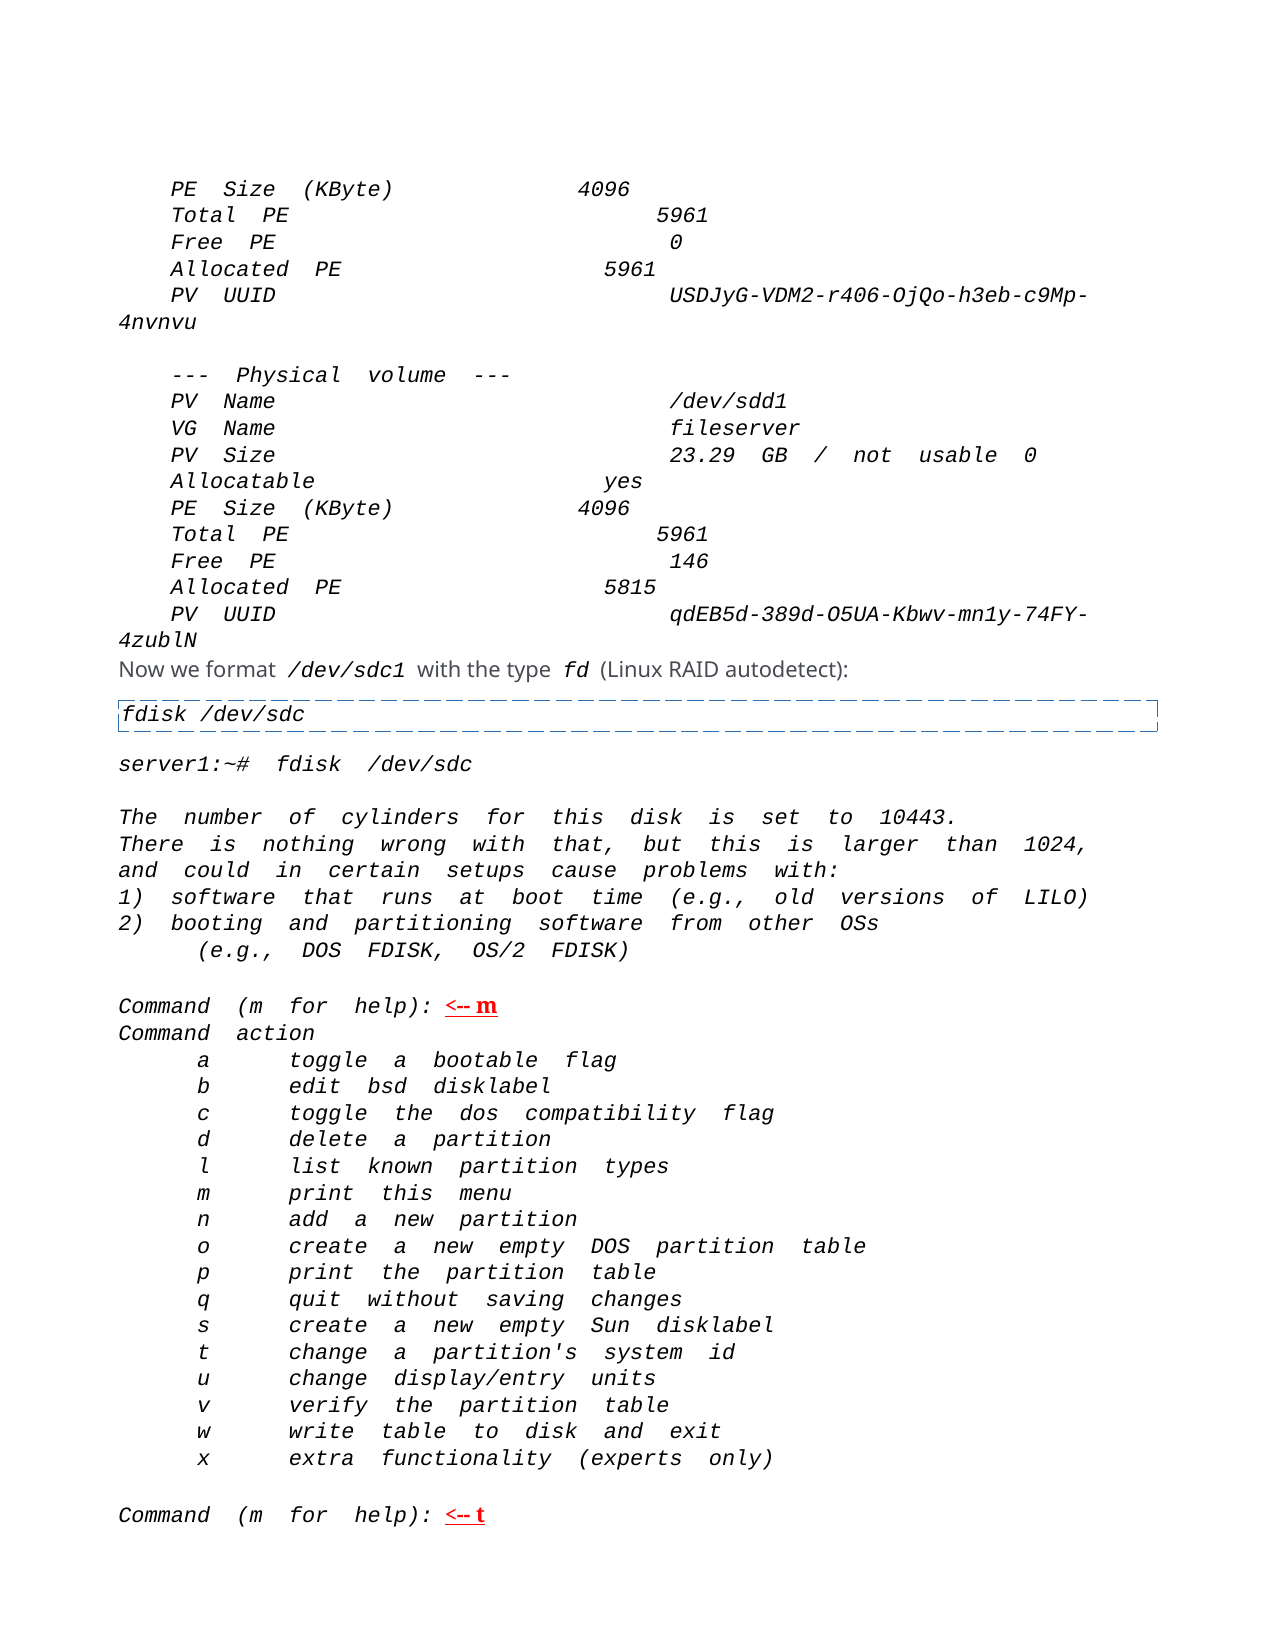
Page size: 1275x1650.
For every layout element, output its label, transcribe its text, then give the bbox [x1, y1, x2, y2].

text Now we format /dev/sdc1 with the type fd (Linux RAID autodetect): [118, 654, 1157, 684]
text PE Size (KByte) 4096 Total PE 5961 Free PE 0 Allocated PE 5961 PV UUID USDJyG-VDM2-r406-OjQo-h3eb-c9Mp-4nvnvu --- Physical volume --- PV Name /dev/sdd1 VG Name fileserver PV Size 23.29 GB / not usable 0 Allocatable yes PE Size (KByte) 4096 Total PE 5961 Free PE 146 Allocated PE 5815 PV UUID qdEB5d-389d-O5UA-Kbwv-mn1y-74FY-4zublN [118, 176, 1157, 654]
text server1:~# fdisk /dev/sdc The number of cylinders for this disk is set to 10443. There is nothing wrong with that, but this is larger than 1024, and could in certain setups cause problems with: 1) software that runs at boot time (e.g., old versions of LILO) 2) booting and partitioning software from other OSs (e.g., DOS FDISK, OS/2 FDISK) Command (m for help): <-- m Command action a toggle a bootable flag b edit bsd disklabel c toggle the dos compatibility flag d delete a partition l list known partition types m print this menu n add a new partition o create a new empty DOS partition table p print the partition table q quit without saving changes s create a new empty Sun disklabel t change a partition's system id u change display/entry units v verify the partition table w write table to disk and exit x extra functionality (experts only) Command (m for help): <-- t [118, 751, 1157, 1529]
text fdisk /dev/sdc [118, 700, 1157, 731]
